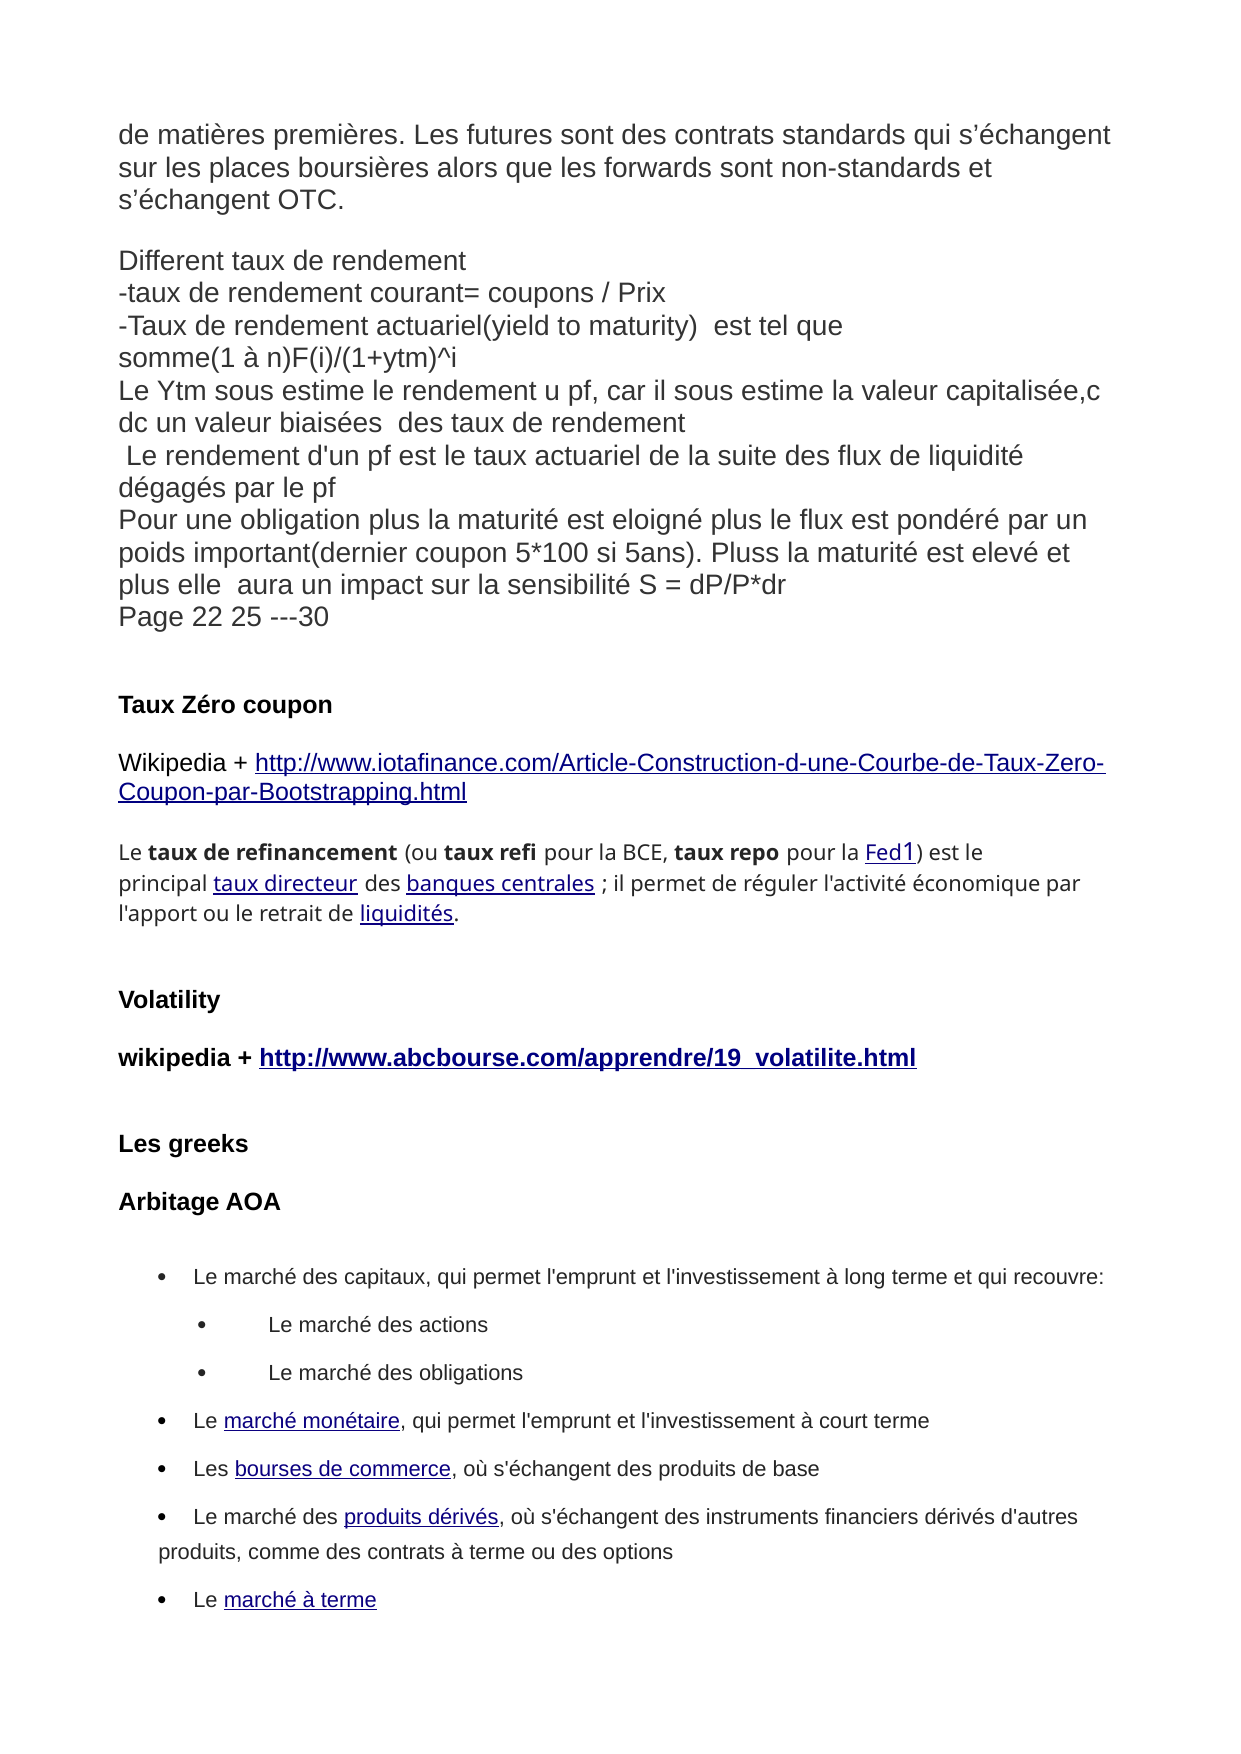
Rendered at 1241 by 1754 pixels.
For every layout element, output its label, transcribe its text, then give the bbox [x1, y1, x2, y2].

list Le marché des capitaux, qui permet l'emprunt et l'investissement à long terme et qui recouvre: [158, 1254, 1122, 1289]
list Les bourses de commerce, où s'échangent des produits de base [158, 1446, 1122, 1481]
text -taux de rendement courant= coupons / Prix [118, 276, 1122, 309]
text Page 22 25 ---30 [118, 600, 1122, 633]
text Le Ytm sous estime le rendement u pf, car il sous estime la valeur capitalisée,c dc un valeur biaisées des taux de rendement [118, 374, 1122, 438]
list Le marché monétaire, qui permet l'emprunt et l'investissement à court terme [158, 1398, 1122, 1433]
list Le marché des produits dérivés, où s'échangent des instruments financiers dérivés d'autres produits, comme des contrats à terme ou des options [158, 1494, 1122, 1564]
list Le marché des actions [198, 1302, 1122, 1337]
text Wikipedia + http://www.iotafinance.com/Article-Construction-d-une-Courbe-de-Taux-Zero-Coupon-par-Bootstrapping.html [118, 748, 1122, 805]
text de matières premières. Les futures sont des contrats standards qui s’échangent sur les places boursières alors que les forwards sont non-standards et s’échangent OTC. [118, 118, 1122, 215]
text Arbitage AOA [118, 1186, 1122, 1215]
text Volatility [118, 985, 1122, 1014]
text Pour une obligation plus la maturité est eloigné plus le flux est pondéré par un poids important(dernier coupon 5*100 si 5ans). Pluss la maturité est elevé et plus elle aura un impact sur la sensibilité S = dP/P*dr [118, 503, 1122, 600]
text somme(1 à n)F(i)/(1+ytm)^i [118, 341, 1122, 374]
text Le taux de refinancement (ou taux refi pour la BCE, taux repo pour la Fed1) est le principal taux directeur des banques centrales ; il permet de réguler l'activité économique par l'apport ou le retrait de liquidités. [118, 834, 1122, 928]
text Les greeks [118, 1129, 1122, 1158]
list Le marché des obligations [198, 1350, 1122, 1385]
text Le rendement d'un pf est le taux actuariel de la suite des flux de liquidité dégagés par le pf [118, 438, 1122, 503]
text Different taux de rendement [118, 244, 1122, 276]
text -Taux de rendement actuariel(yield to maturity) est tel que [118, 309, 1122, 341]
text wikipedia + http://www.abcbourse.com/apprendre/19_volatilite.html [118, 1043, 1122, 1071]
text Taux Zéro coupon [118, 690, 1122, 719]
list Le marché à terme [158, 1577, 1122, 1612]
